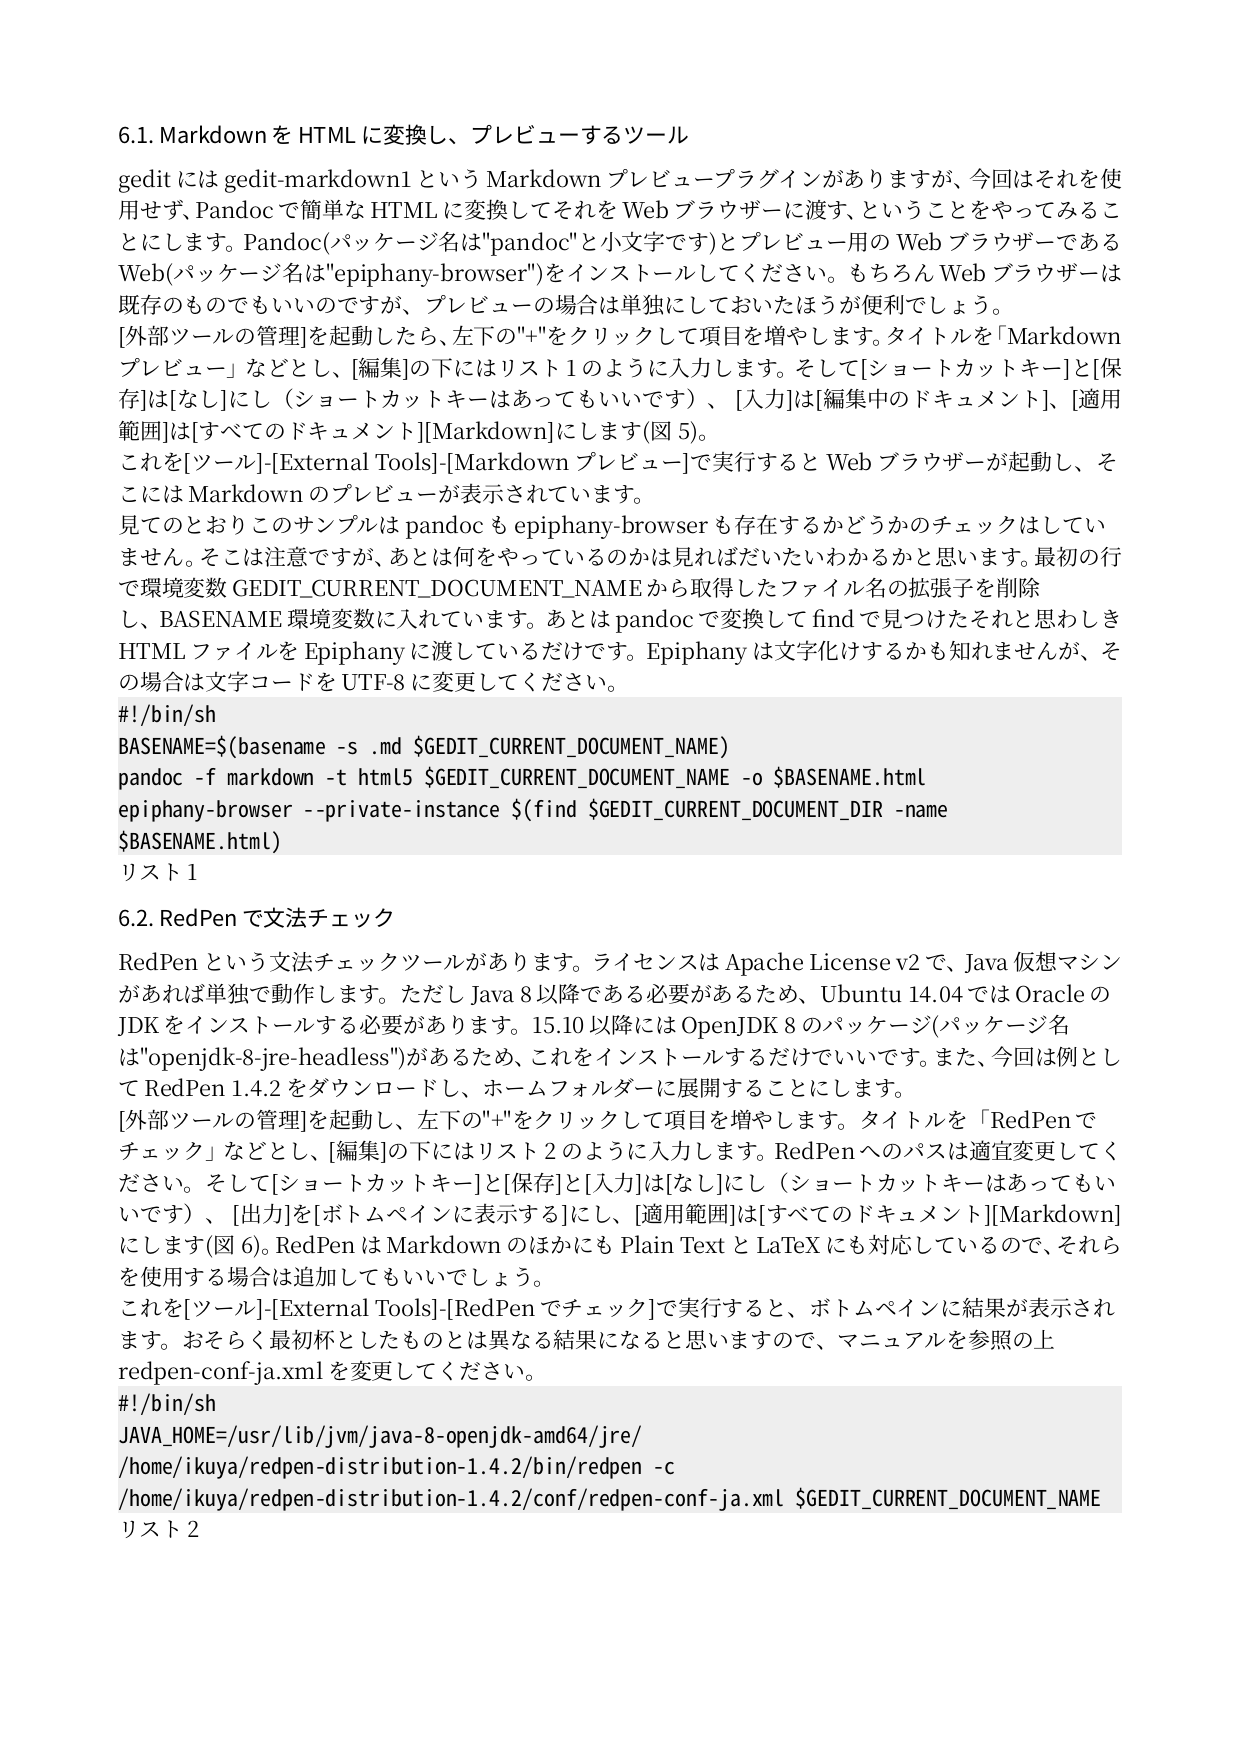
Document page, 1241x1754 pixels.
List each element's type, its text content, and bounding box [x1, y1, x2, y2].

text [外部ツールの管理]を起動したら、左下の"+"をクリックして項目を増やします。タイトルを「Markdownプレビュー」などとし、[編集]の下にはリスト1のように入力します。そして[ショートカットキー]と[保存]は[なし]にし（ショートカットキーはあってもいいです）、 [入力]は[編集中のドキュメント]、[適用範囲]は[すべてのドキュメント][Markdown]にします(図 5)。 [118, 319, 1122, 445]
subtitle RedPenで文法チェック [118, 901, 1122, 933]
text #!/bin/sh [118, 1386, 1122, 1418]
text これを[ツール]-[External Tools]-[Markdownプレビュー]で実行するとWebブラウザーが起動し、そこにはMarkdownのプレビューが表示されています。 [118, 445, 1122, 508]
text epiphany-browser --private-instance $(find $GEDIT_CURRENT_DOCUMENT_DIR -name $BASENAME.html) [118, 792, 1122, 855]
text これを[ツール]-[External Tools]-[RedPenでチェック]で実行すると、ボトムペインに結果が表示されます。おそらく最初杯としたものとは異なる結果になると思いますので、マニュアルを参照の上redpen-conf-ja.xmlを変更してください。 [118, 1292, 1122, 1386]
text RedPenという文法チェックツールがあります。ライセンスはApache License v2で、Java仮想マシンがあれば単独で動作します。ただしJava 8以降である必要があるため、Ubuntu 14.04ではOracleのJDKをインストールする必要があります。15.10以降にはOpenJDK 8のパッケージ(パッケージ名は"openjdk-8-jre-headless")があるため、これをインストールするだけでいいです。また、今回は例としてRedPen 1.4.2をダウンロードし、ホームフォルダーに展開することにします。 [118, 946, 1122, 1103]
text リスト1 [118, 855, 1122, 887]
text #!/bin/sh [118, 697, 1122, 729]
subtitle MarkdownをHTMLに変換し、プレビューするツール [118, 118, 1122, 150]
text geditにはgedit-markdown1というMarkdownプレビュープラグインがありますが、今回はそれを使用せず、Pandocで簡単なHTMLに変換してそれをWebブラウザーに渡す、ということをやってみることにします。Pandoc(パッケージ名は"pandoc"と小文字です)とプレビュー用のWebブラウザーであるWeb(パッケージ名は"epiphany-browser")をインストールしてください。もちろんWebブラウザーは既存のものでもいいのですが、プレビューの場合は単独にしておいたほうが便利でしょう。 [118, 162, 1122, 319]
text [外部ツールの管理]を起動し、左下の"+"をクリックして項目を増やします。タイトルを「RedPenでチェック」などとし、[編集]の下にはリスト2のように入力します。RedPenへのパスは適宜変更してください。そして[ショートカットキー]と[保存]と[入力]は[なし]にし（ショートカットキーはあってもいいです）、 [出力]を[ボトムペインに表示する]にし、[適用範囲]は[すべてのドキュメント][Markdown]にします(図 6)。RedPenはMarkdownのほかにもPlain TextとLaTeXにも対応しているので、それらを使用する場合は追加してもいいでしょう。 [118, 1103, 1122, 1292]
text pandoc -f markdown -t html5 $GEDIT_CURRENT_DOCUMENT_NAME -o $BASENAME.html [118, 760, 1122, 792]
text 見てのとおりこのサンプルはpandocもepiphany-browserも存在するかどうかのチェックはしていません。そこは注意ですが、あとは何をやっているのかは見ればだいたいわかるかと思います。最初の行で環境変数GEDIT_CURRENT_DOCUMENT_NAMEから取得したファイル名の拡張子を削除し、BASENAME環境変数に入れています。あとはpandocで変換してfindで見つけたそれと思わしきHTMLファイルをEpiphanyに渡しているだけです。Epiphanyは文字化けするかも知れませんが、その場合は文字コードをUTF-8に変更してください。 [118, 508, 1122, 697]
text BASENAME=$(basename -s .md $GEDIT_CURRENT_DOCUMENT_NAME) [118, 729, 1122, 760]
text リスト2 [118, 1513, 1122, 1544]
text JAVA_HOME=/usr/lib/jvm/java-8-openjdk-amd64/jre/ /home/ikuya/redpen-distribution-1.4.2/bin/redpen -c /home/ikuya/redpen-distribution-1.4.2/conf/redpen-conf-ja.xml $GEDIT_CURRENT_DOCUMENT_NAME [118, 1418, 1122, 1513]
